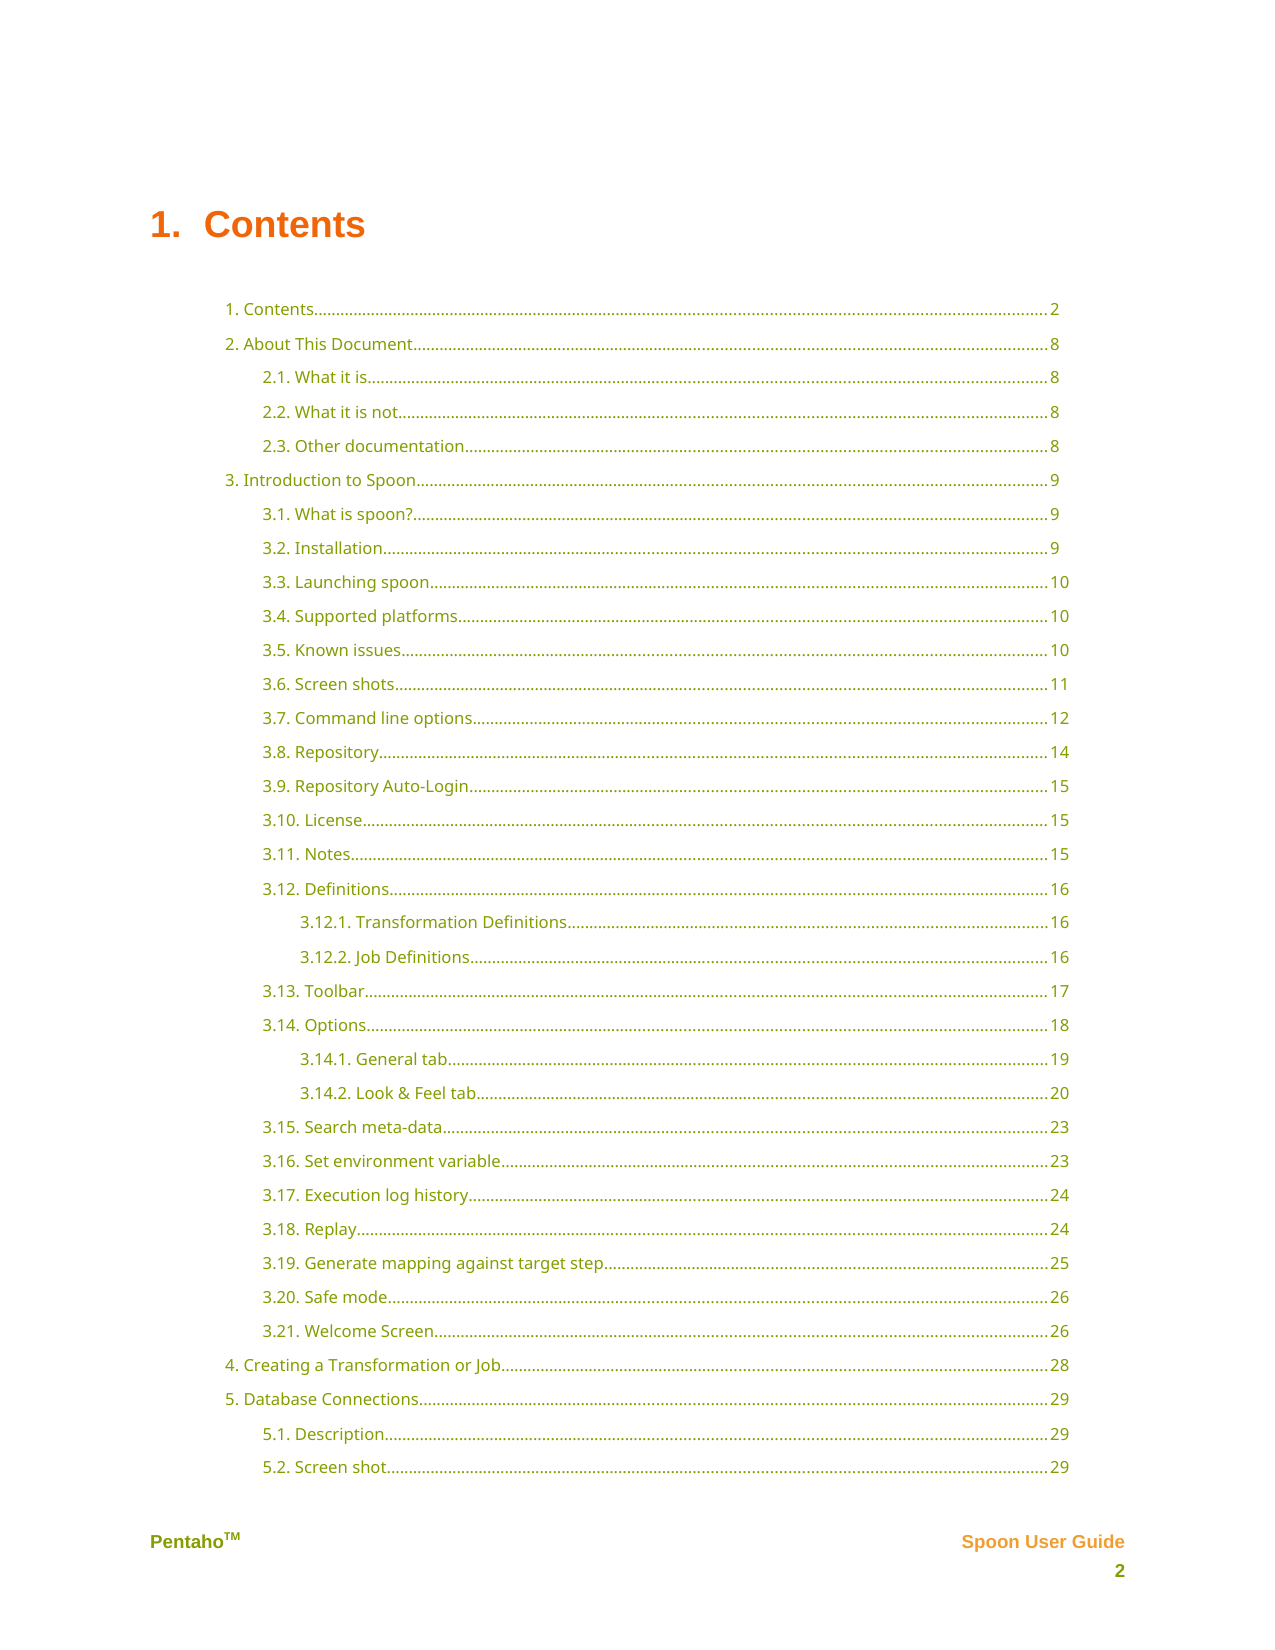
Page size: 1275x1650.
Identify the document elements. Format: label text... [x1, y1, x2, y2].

text 3.4. Supported platforms 10 [262, 604, 1125, 627]
text 5.2. Screen shot 29 [262, 1456, 1125, 1479]
text 4. Creating a Transformation or Job 28 [225, 1354, 1200, 1377]
text 3.12. Definitions 16 [262, 877, 1125, 900]
text 2.3. Other documentation 8 [262, 434, 1125, 457]
text 3.2. Installation 9 [262, 536, 1125, 559]
text 2.2. What it is not 8 [262, 400, 1125, 423]
text 3.20. Safe mode 26 [262, 1286, 1125, 1308]
text 3.14.1. General tab 19 [300, 1047, 1125, 1070]
text 3.8. Repository 14 [262, 741, 1125, 763]
text 3.12.2. Job Definitions 16 [300, 945, 1125, 968]
text 3.10. License 15 [262, 809, 1125, 832]
text 3.5. Known issues 10 [262, 639, 1125, 661]
text 3.1. What is spoon? 9 [262, 502, 1125, 525]
text 3.16. Set environment variable 23 [262, 1149, 1125, 1172]
text 1. Contents 2 [150, 298, 1125, 321]
text 3.21. Welcome Screen 26 [262, 1320, 1125, 1343]
text 3.14. Options 18 [262, 1013, 1125, 1036]
text 5. Database Connections 29 [225, 1388, 1200, 1411]
text 3.11. Notes 15 [262, 843, 1125, 866]
text 3.19. Generate mapping against target step 25 [262, 1252, 1125, 1274]
text 3.9. Repository Auto-Login 15 [262, 775, 1125, 798]
text 3.17. Execution log history 24 [262, 1184, 1125, 1206]
subtitle Contents [150, 210, 1125, 245]
text 3.13. Toolbar 17 [262, 979, 1125, 1002]
text 3.6. Screen shots 11 [262, 673, 1125, 695]
text 3. Introduction to Spoon 9 [225, 468, 1200, 491]
text 3.3. Launching spoon 10 [262, 571, 1125, 593]
text 3.14.2. Look & Feel tab 20 [300, 1081, 1125, 1104]
text 3.7. Command line options 12 [262, 707, 1125, 729]
text 2.1. What it is 8 [262, 366, 1125, 389]
text 3.12.1. Transformation Definitions 16 [300, 911, 1125, 934]
text 3.15. Search meta-data 23 [262, 1116, 1125, 1138]
text 3.18. Replay 24 [262, 1218, 1125, 1240]
text 2. About This Document 8 [225, 332, 1200, 355]
text 5.1. Description 29 [262, 1422, 1125, 1445]
